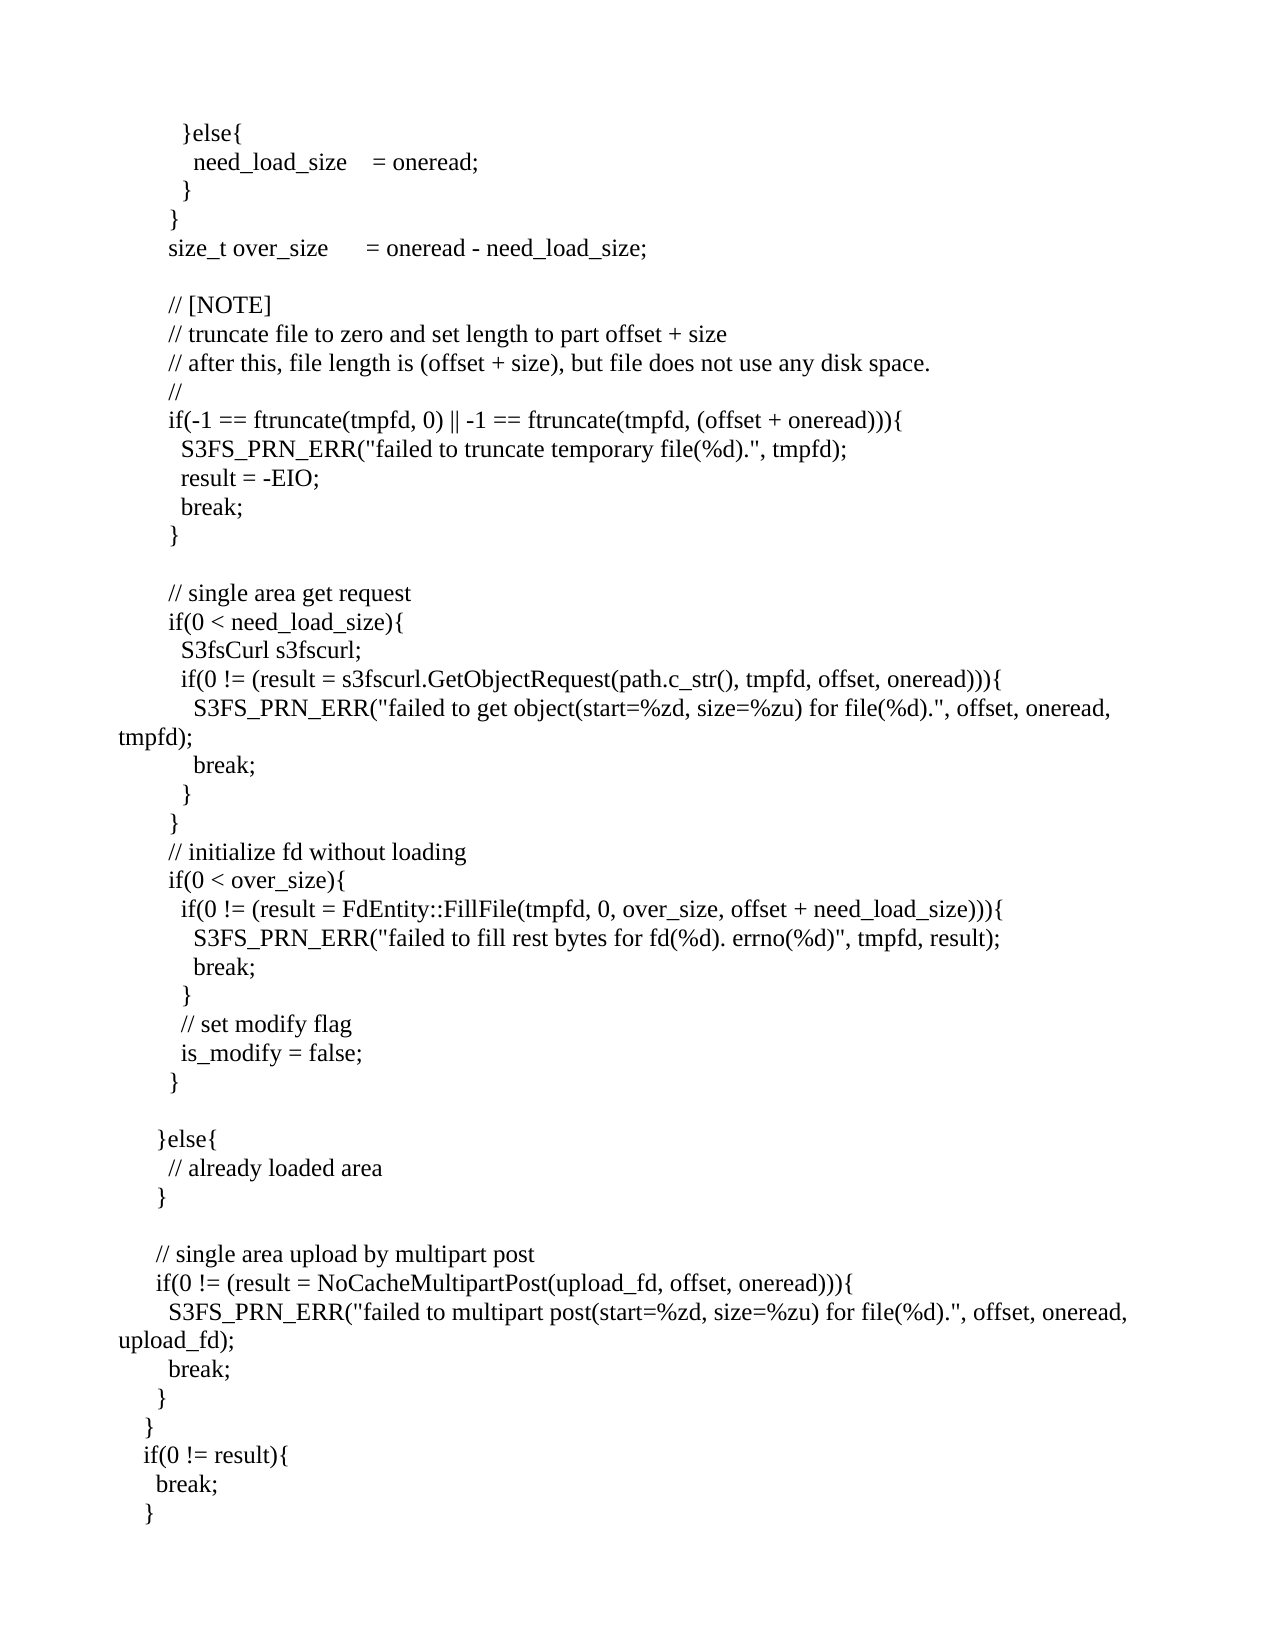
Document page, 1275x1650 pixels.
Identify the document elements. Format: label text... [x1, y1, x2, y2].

text } [118, 521, 1157, 549]
text }else{ [118, 1124, 1157, 1153]
text } [118, 1498, 1157, 1527]
text // truncate file to zero and set length to part offset + size [118, 319, 1157, 348]
text S3FS_PRN_ERR("failed to truncate temporary file(%d).", tmpfd); [118, 434, 1157, 463]
text if(0 != (result = FdEntity::FillFile(tmpfd, 0, over_size, offset + need_load_size))){ [118, 894, 1157, 923]
text is_modify = false; [118, 1038, 1157, 1067]
text } [118, 1383, 1157, 1412]
text if(-1 == ftruncate(tmpfd, 0) || -1 == ftruncate(tmpfd, (offset + oneread))){ [118, 406, 1157, 434]
text } [118, 981, 1157, 1009]
text // initialize fd without loading [118, 837, 1157, 866]
text S3FS_PRN_ERR("failed to fill rest bytes for fd(%d). errno(%d)", tmpfd, result); [118, 923, 1157, 952]
text need_load_size = oneread; [118, 147, 1157, 176]
text } [118, 1412, 1157, 1441]
text if(0 < over_size){ [118, 866, 1157, 894]
text } [118, 1182, 1157, 1211]
text break; [118, 952, 1157, 981]
text // set modify flag [118, 1009, 1157, 1038]
text result = -EIO; [118, 463, 1157, 492]
text break; [118, 492, 1157, 521]
text break; [118, 1469, 1157, 1498]
text } [118, 176, 1157, 204]
text } [118, 204, 1157, 233]
text if(0 < need_load_size){ [118, 607, 1157, 636]
text } [118, 1067, 1157, 1096]
text size_t over_size = oneread - need_load_size; [118, 233, 1157, 262]
text break; [118, 751, 1157, 779]
text break; [118, 1354, 1157, 1383]
text } [118, 779, 1157, 808]
text // single area get request [118, 578, 1157, 607]
text if(0 != (result = NoCacheMultipartPost(upload_fd, offset, oneread))){ [118, 1268, 1157, 1297]
text // after this, file length is (offset + size), but file does not use any disk space. [118, 348, 1157, 377]
text // single area upload by multipart post [118, 1239, 1157, 1268]
text // [118, 377, 1157, 406]
text // [NOTE] [118, 291, 1157, 319]
text S3fsCurl s3fscurl; [118, 636, 1157, 664]
text }else{ [118, 118, 1157, 147]
text // already loaded area [118, 1153, 1157, 1182]
text } [118, 808, 1157, 837]
text if(0 != result){ [118, 1441, 1157, 1469]
text S3FS_PRN_ERR("failed to get object(start=%zd, size=%zu) for file(%d).", offset, oneread, tmpfd); [118, 693, 1157, 751]
text S3FS_PRN_ERR("failed to multipart post(start=%zd, size=%zu) for file(%d).", offset, oneread, upload_fd); [118, 1297, 1157, 1354]
text if(0 != (result = s3fscurl.GetObjectRequest(path.c_str(), tmpfd, offset, oneread))){ [118, 664, 1157, 693]
